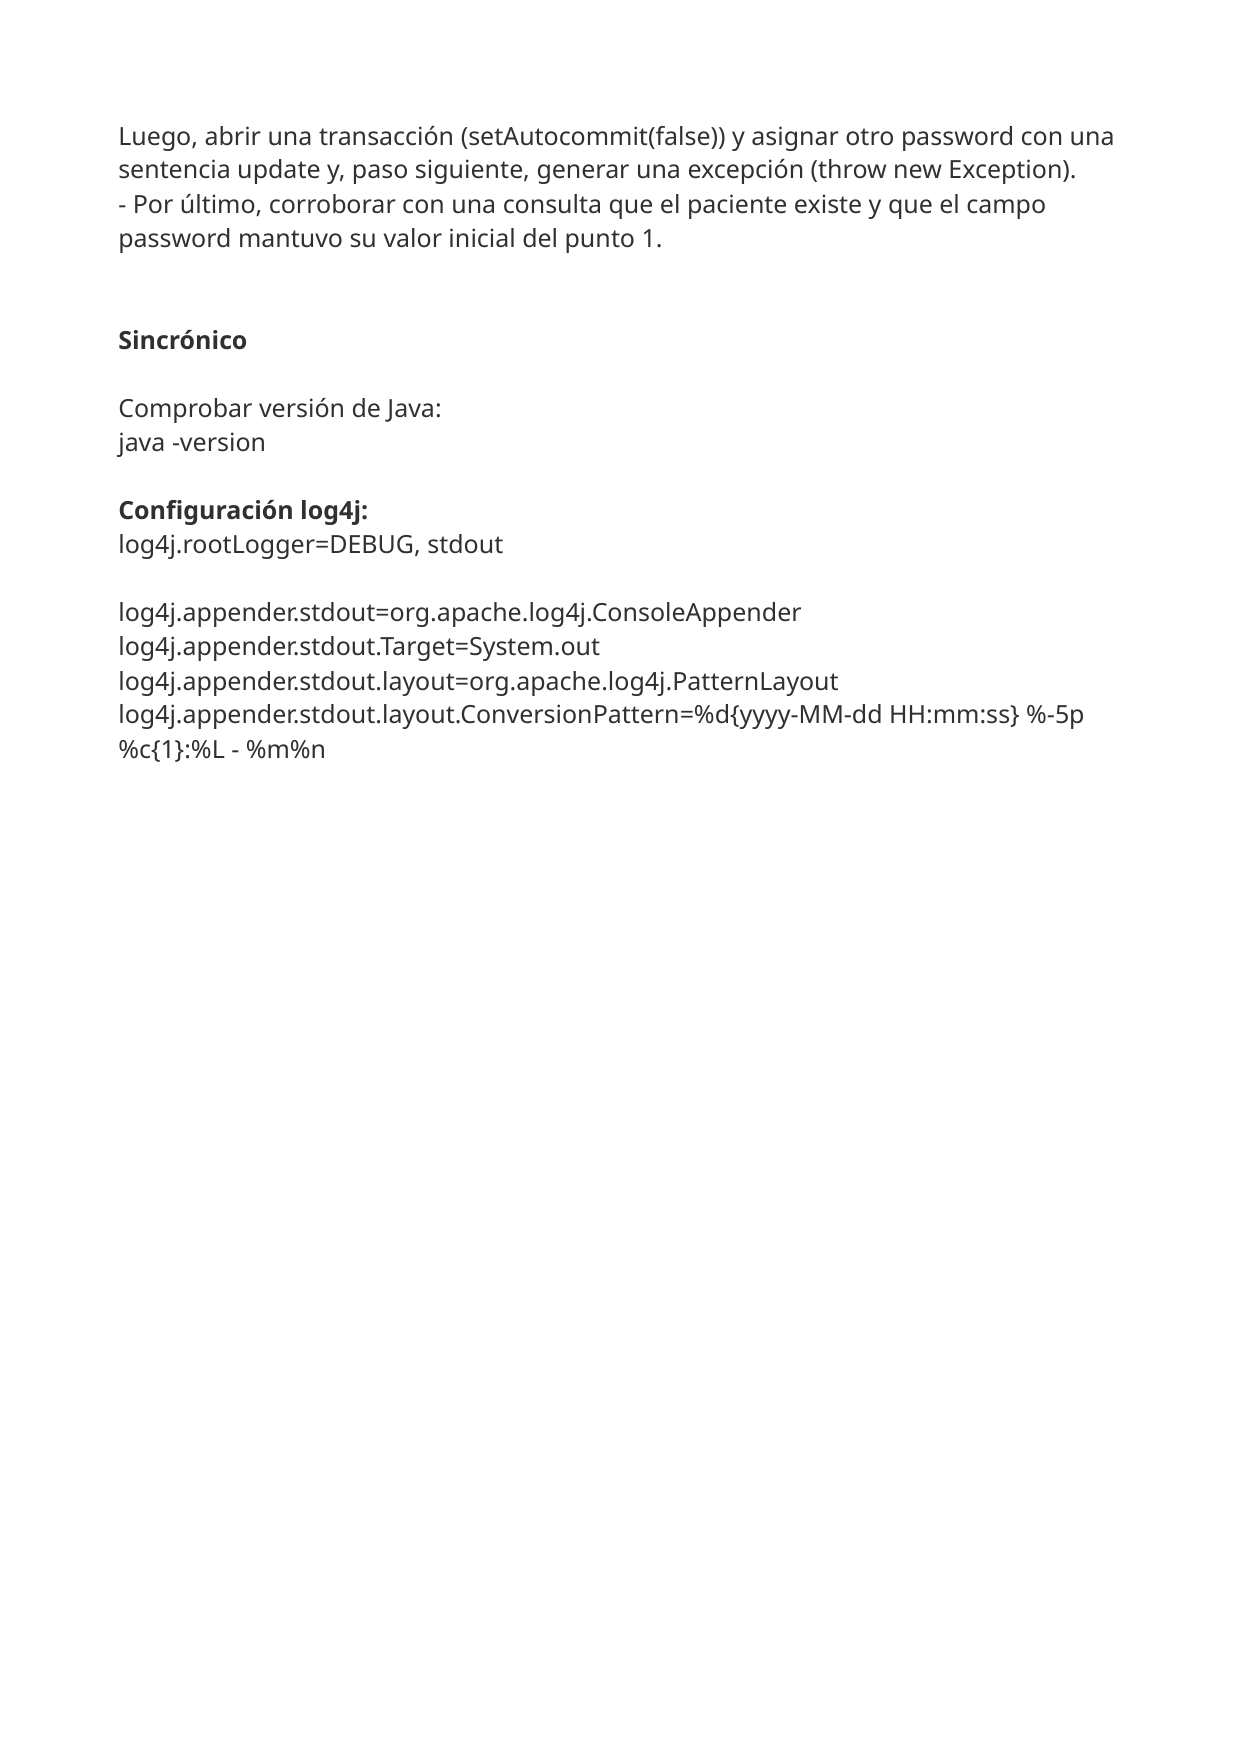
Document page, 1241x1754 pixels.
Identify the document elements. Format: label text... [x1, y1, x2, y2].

text Luego, abrir una transacción (setAutocommit(false)) y asignar otro password con una sentencia update y, paso siguiente, generar una excepción (throw new Exception). [118, 118, 1122, 186]
text Configuración log4j: [118, 493, 1122, 527]
text Sincrónico [118, 322, 1122, 357]
text Comprobar versión de Java: [118, 391, 1122, 425]
text log4j.rootLogger=DEBUG, stdout log4j.appender.stdout=org.apache.log4j.ConsoleAppender log4j.appender.stdout.Target=System.out log4j.appender.stdout.layout=org.apache.log4j.PatternLayout log4j.appender.stdout.layout.ConversionPattern=%d{yyyy-MM-dd HH:mm:ss} %-5p %c{1}:%L - %m%n [118, 527, 1122, 765]
text java -version [118, 425, 1122, 459]
text - Por último, corroborar con una consulta que el paciente existe y que el campo password mantuvo su valor inicial del punto 1. [118, 186, 1122, 254]
